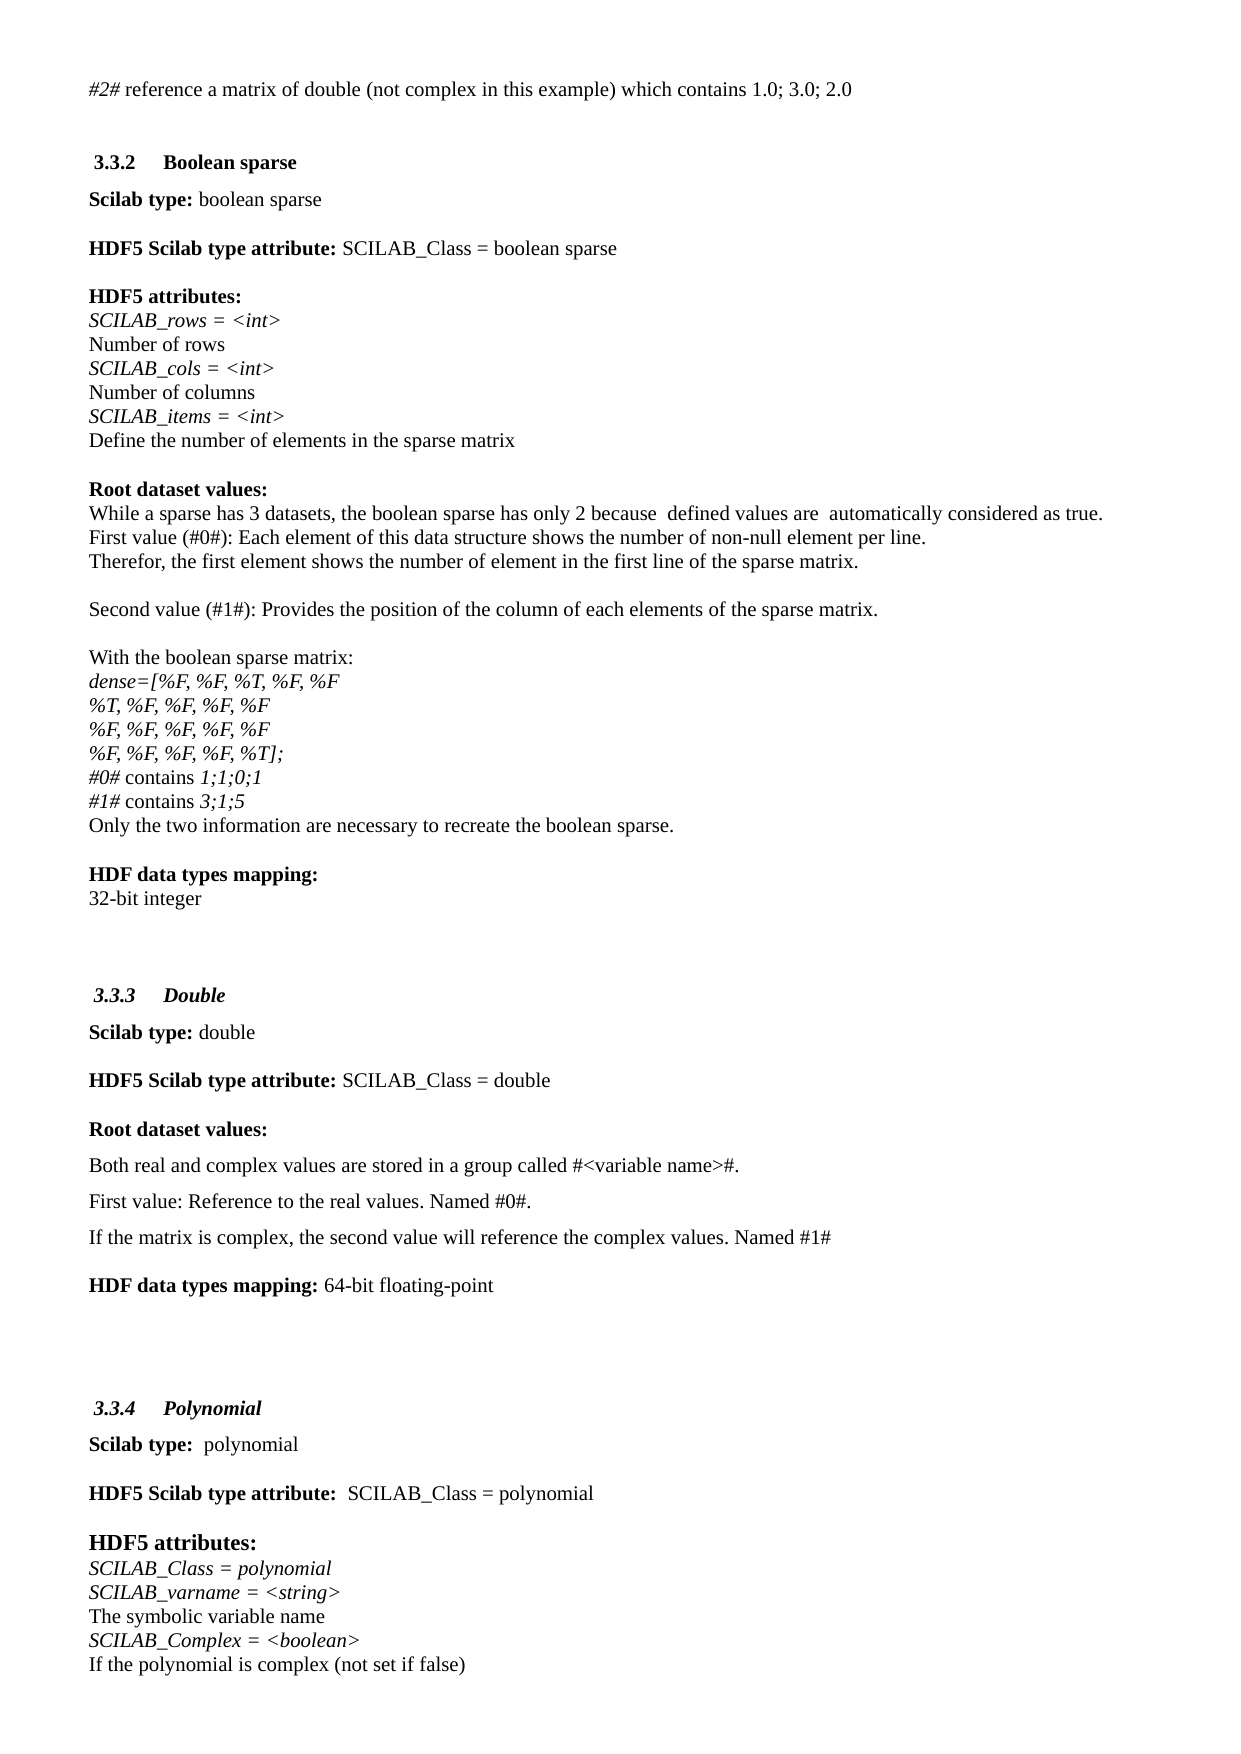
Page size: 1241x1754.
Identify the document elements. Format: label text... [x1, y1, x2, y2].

text %F, %F, %F, %F, %F [88, 717, 1152, 741]
text HDF5 attributes: SCILAB_rows = <int> [88, 284, 1152, 332]
text Therefor, the first element shows the number of element in the first line of the sparse matrix. [88, 549, 1152, 573]
text HDF5 Scilab type attribute: SCILAB_Class = polynomial [88, 1481, 1152, 1505]
text HDF data types mapping: [88, 861, 1152, 886]
text %T, %F, %F, %F, %F [88, 693, 1152, 717]
subtitle Polynomial [88, 1396, 1152, 1419]
text HDF5 Scilab type attribute: SCILAB_Class = double [88, 1068, 1152, 1092]
text Scilab type: double [88, 1020, 1152, 1044]
text HDF data types mapping: 64-bit floating-point [88, 1273, 1152, 1297]
text Scilab type: polynomial [88, 1432, 1152, 1456]
text %F, %F, %F, %F, %T]; [88, 741, 1152, 765]
text Number of rows [88, 332, 1152, 356]
subtitle Boolean sparse [88, 150, 1152, 174]
text Root dataset values: Both real and complex values are stored in a group called #<variable name>#. First value: Reference to the real values. Named #0#. If the matrix is complex, the second value will reference the complex values. Named #1# [88, 1117, 1152, 1249]
subtitle Double [88, 983, 1152, 1007]
text First value (#0#): Each element of this data structure shows the number of non-null element per line. [88, 524, 1152, 549]
text SCILAB_items = <int> Define the number of elements in the sparse matrix [88, 404, 1152, 452]
text Scilab type: boolean sparse [88, 187, 1152, 211]
text HDF5 attributes: SCILAB_Class = polynomial SCILAB_varname = <string> The symbolic variable name [88, 1529, 1152, 1628]
text #0# contains 1;1;0;1 #1# contains 3;1;5 [88, 765, 1152, 813]
text Only the two information are necessary to recreate the boolean sparse. [88, 813, 1152, 837]
text SCILAB_cols = <int> [88, 356, 1152, 380]
text dense=[%F, %F, %T, %F, %F [88, 669, 1152, 693]
text #2# reference a matrix of double (not complex in this example) which contains 1.0; 3.0; 2.0 [88, 77, 1152, 101]
text With the boolean sparse matrix: [88, 645, 1152, 669]
text Number of columns [88, 380, 1152, 404]
text Root dataset values: While a sparse has 3 datasets, the boolean sparse has only 2 because defined values are automatically considered as true. [88, 476, 1152, 524]
text HDF5 Scilab type attribute: SCILAB_Class = boolean sparse [88, 235, 1152, 259]
text Second value (#1#): Provides the position of the column of each elements of the sparse matrix. [88, 597, 1152, 621]
text 32-bit integer [88, 886, 1152, 909]
text SCILAB_Complex = <boolean> If the polynomial is complex (not set if false) [88, 1628, 1152, 1676]
